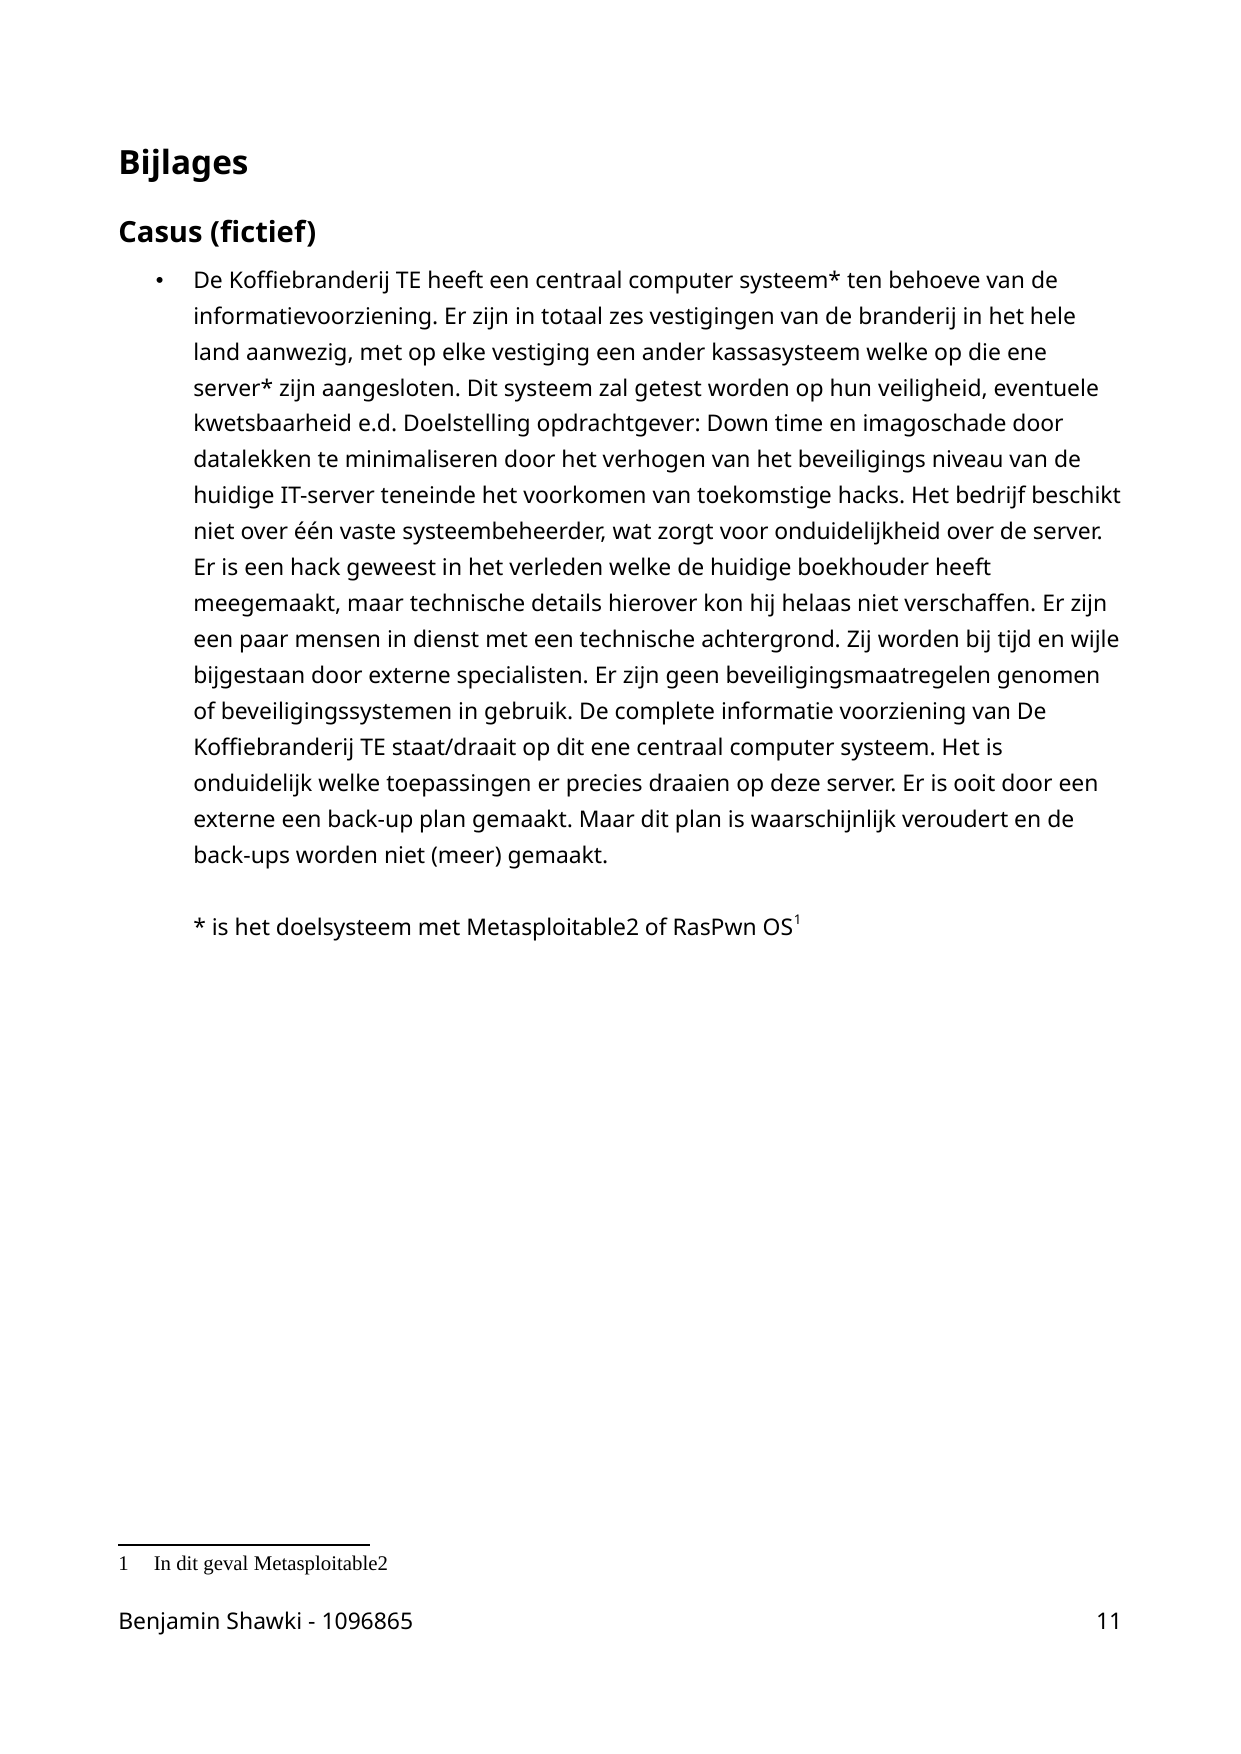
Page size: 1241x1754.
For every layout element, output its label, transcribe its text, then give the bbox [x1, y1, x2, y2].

subtitle Casus (fictief) [118, 211, 1122, 251]
list De Koffiebranderij TE heeft een centraal computer systeem* ten behoeve van de informatievoorziening. Er zijn in totaal zes vestigingen van de branderij in het hele land aanwezig, met op elke vestiging een ander kassasysteem welke op die ene server* zijn aangesloten. Dit systeem zal getest worden op hun veiligheid, eventuele kwetsbaarheid e.d. Doelstelling opdrachtgever: Down time en imagoschade door datalekken te minimaliseren door het verhogen van het beveiligings niveau van de huidige IT-server teneinde het voorkomen van toekomstige hacks. Het bedrijf beschikt niet over één vaste systeembeheerder, wat zorgt voor onduidelijkheid over de server. Er is een hack geweest in het verleden welke de huidige boekhouder heeft meegemaakt, maar technische details hierover kon hij helaas niet verschaffen. Er zijn een paar mensen in dienst met een technische achtergrond. Zij worden bij tijd en wijle bijgestaan door externe specialisten. Er zijn geen beveiligingsmaatregelen genomen of beveiligingssystemen in gebruik. De complete informatie voorziening van De Koffiebranderij TE staat/draait op dit ene centraal computer systeem. Het is onduidelijk welke toepassingen er precies draaien op deze server. Er is ooit door een externe een back-up plan gemaakt. Maar dit plan is waarschijnlijk veroudert en de back-ups worden niet (meer) gemaakt. * is het doelsysteem met Metasploitable2 of RasPwn OS [156, 264, 1122, 1014]
subtitle Bijlages [118, 139, 1122, 184]
list In dit geval Metasploitable2 [118, 1551, 1122, 1575]
